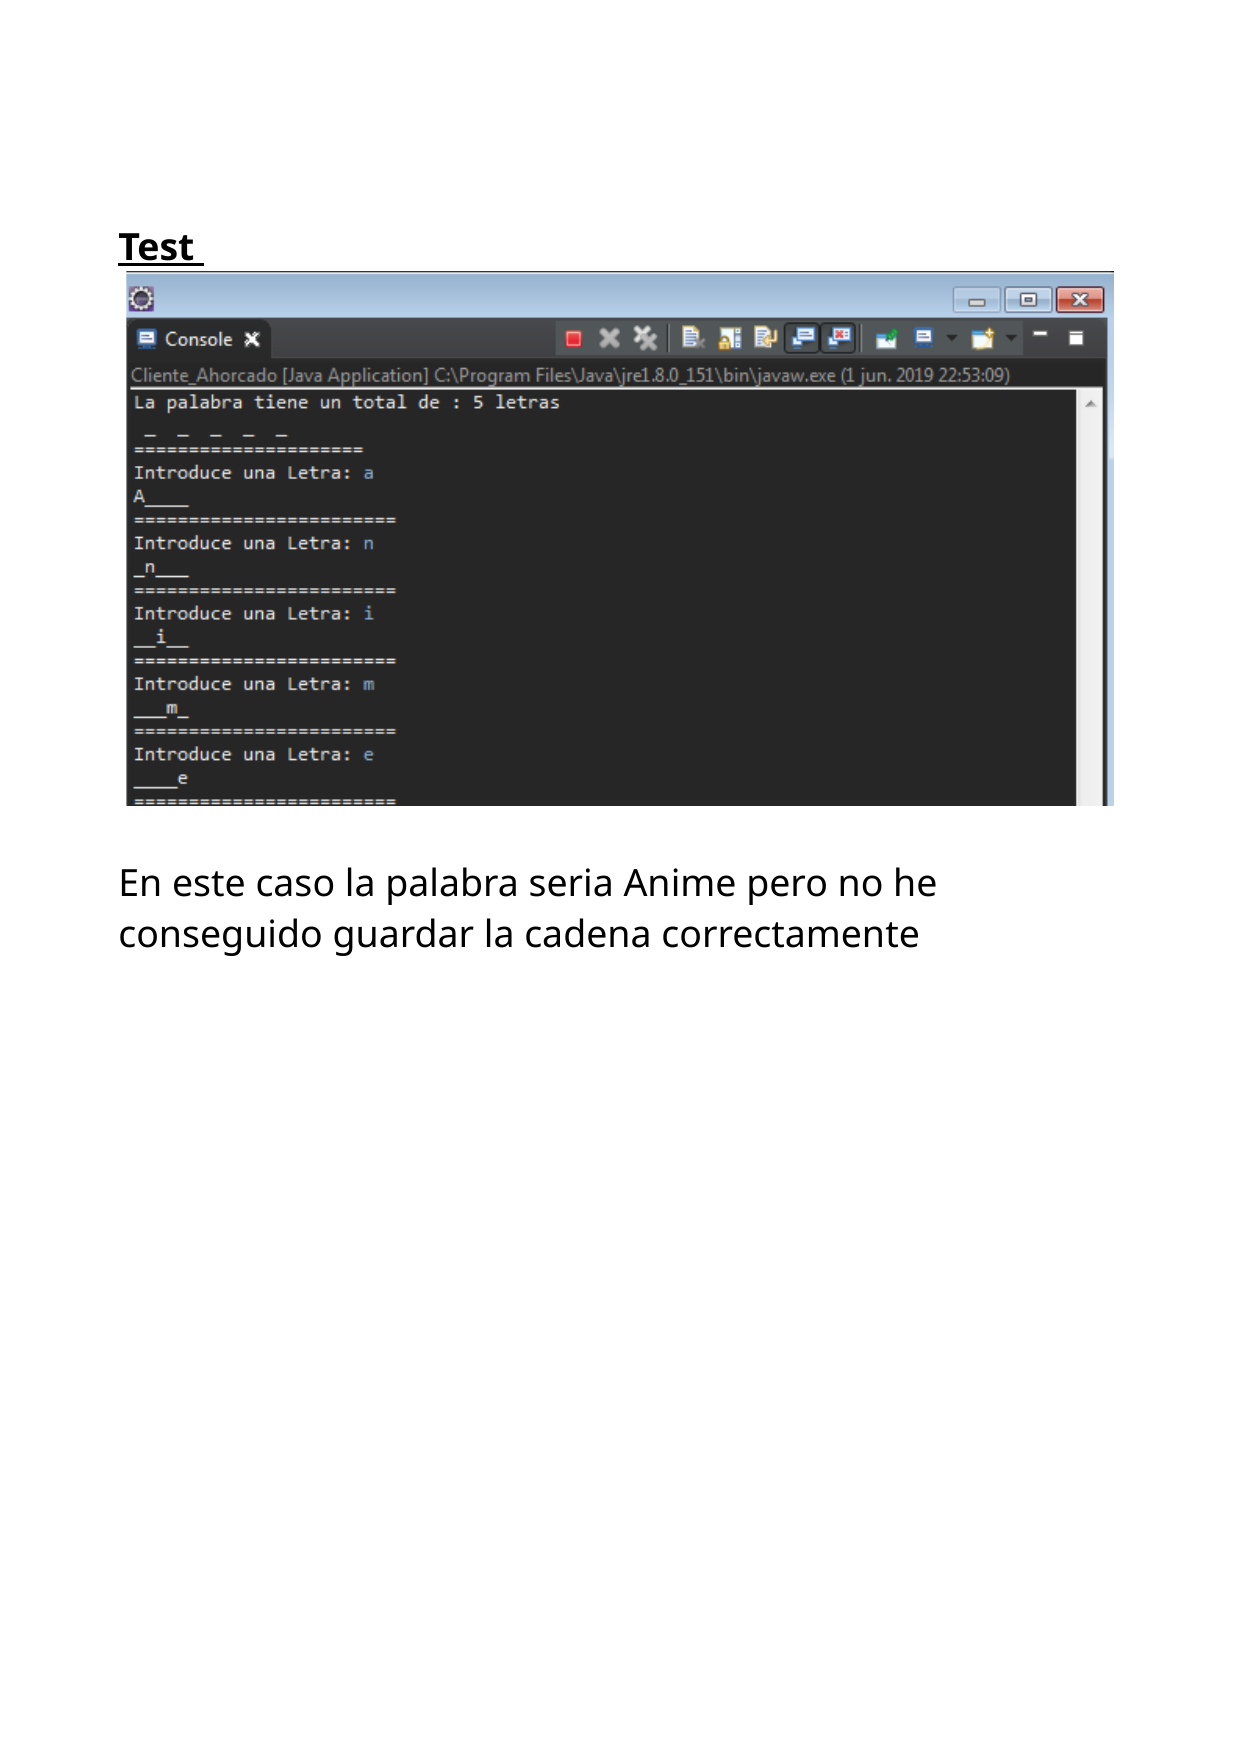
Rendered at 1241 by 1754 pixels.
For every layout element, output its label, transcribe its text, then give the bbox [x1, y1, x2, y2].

picture [126, 271, 1114, 806]
text En este caso la palabra seria Anime pero no he conseguido guardar la cadena correctamente [118, 857, 1122, 959]
text Test [118, 220, 1122, 271]
